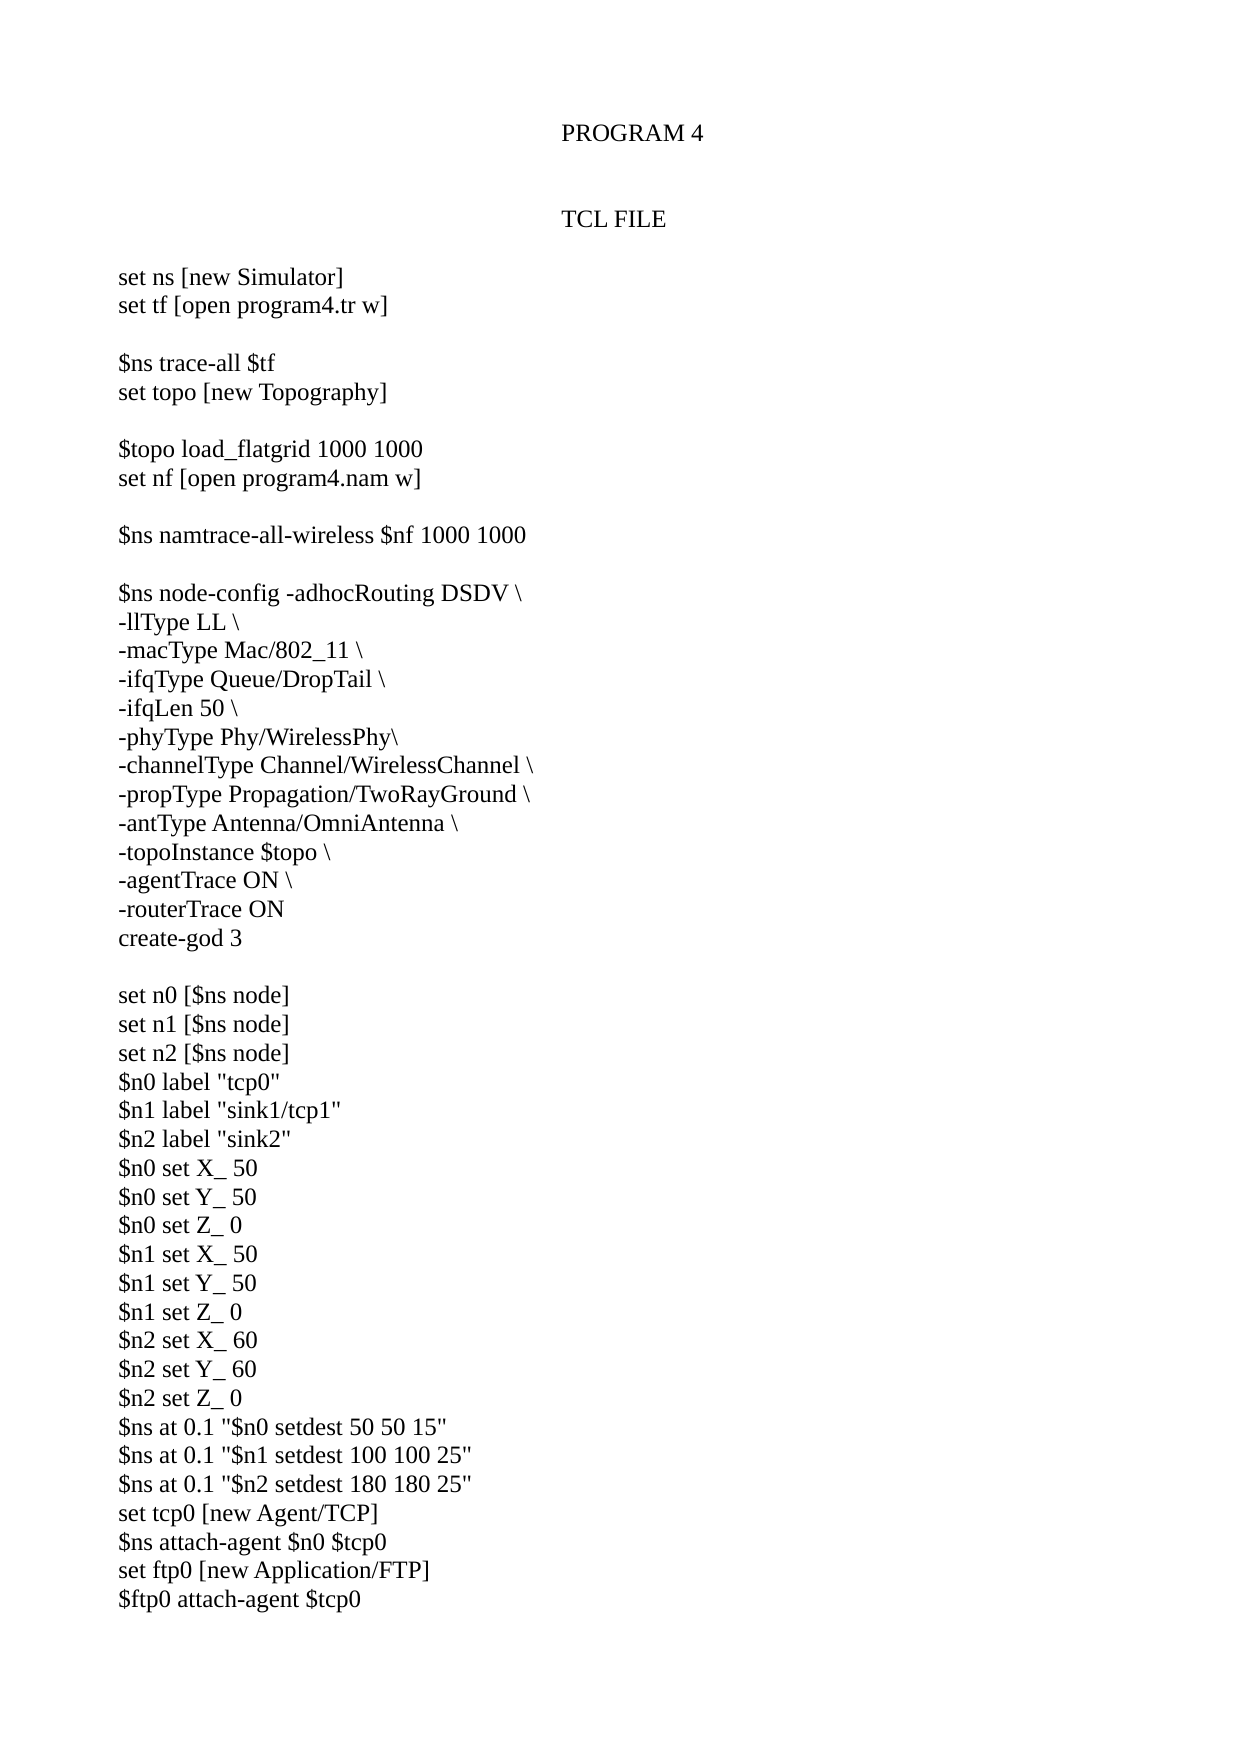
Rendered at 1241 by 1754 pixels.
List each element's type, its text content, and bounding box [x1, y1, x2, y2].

text -antType Antenna/OmniAntenna \ [118, 808, 1122, 837]
text $n2 label "sink2" [118, 1124, 1122, 1153]
text set n2 [$ns node] [118, 1038, 1122, 1067]
text $n2 set Y_ 60 [118, 1354, 1122, 1383]
text set tf [open program4.tr w] [118, 291, 1122, 319]
text set topo [new Topography] [118, 377, 1122, 406]
text set n0 [$ns node] [118, 981, 1122, 1009]
text $n1 set X_ 50 [118, 1239, 1122, 1268]
text $n0 set Z_ 0 [118, 1211, 1122, 1239]
text set ftp0 [new Application/FTP] [118, 1556, 1122, 1584]
text -phyType Phy/WirelessPhy\ [118, 722, 1122, 751]
text -ifqLen 50 \ [118, 693, 1122, 722]
text $ns attach-agent $n0 $tcp0 [118, 1527, 1122, 1556]
text $n2 set X_ 60 [118, 1326, 1122, 1354]
text $ns node-config -adhocRouting DSDV \ [118, 578, 1122, 607]
text $n0 label "tcp0" [118, 1067, 1122, 1096]
text -routerTrace ON [118, 894, 1122, 923]
text set n1 [$ns node] [118, 1009, 1122, 1038]
text -propType Propagation/TwoRayGround \ [118, 779, 1122, 808]
text $ns at 0.1 "$n0 setdest 50 50 15" [118, 1412, 1122, 1441]
text set tcp0 [new Agent/TCP] [118, 1498, 1122, 1527]
text $n1 set Y_ 50 [118, 1268, 1122, 1297]
text -agentTrace ON \ [118, 866, 1122, 894]
text create-god 3 [118, 923, 1122, 952]
text -llType LL \ [118, 607, 1122, 636]
text $n1 set Z_ 0 [118, 1297, 1122, 1326]
text $n0 set Y_ 50 [118, 1182, 1122, 1211]
text $topo load_flatgrid 1000 1000 [118, 434, 1122, 463]
text -macType Mac/802_11 \ [118, 636, 1122, 664]
text set nf [open program4.nam w] [118, 463, 1122, 492]
text $ftp0 attach-agent $tcp0 [118, 1584, 1122, 1613]
text set ns [new Simulator] [118, 262, 1122, 291]
text $n0 set X_ 50 [118, 1153, 1122, 1182]
text -channelType Channel/WirelessChannel \ [118, 751, 1122, 779]
text $n2 set Z_ 0 [118, 1383, 1122, 1412]
text -ifqType Queue/DropTail \ [118, 664, 1122, 693]
text $ns trace-all $tf [118, 348, 1122, 377]
text $ns at 0.1 "$n2 setdest 180 180 25" [118, 1469, 1122, 1498]
text $n1 label "sink1/tcp1" [118, 1096, 1122, 1124]
text -topoInstance $topo \ [118, 837, 1122, 866]
text PROGRAM 4 [118, 118, 1122, 147]
text TCL FILE [118, 204, 1122, 233]
text $ns namtrace-all-wireless $nf 1000 1000 [118, 521, 1122, 549]
text $ns at 0.1 "$n1 setdest 100 100 25" [118, 1441, 1122, 1469]
